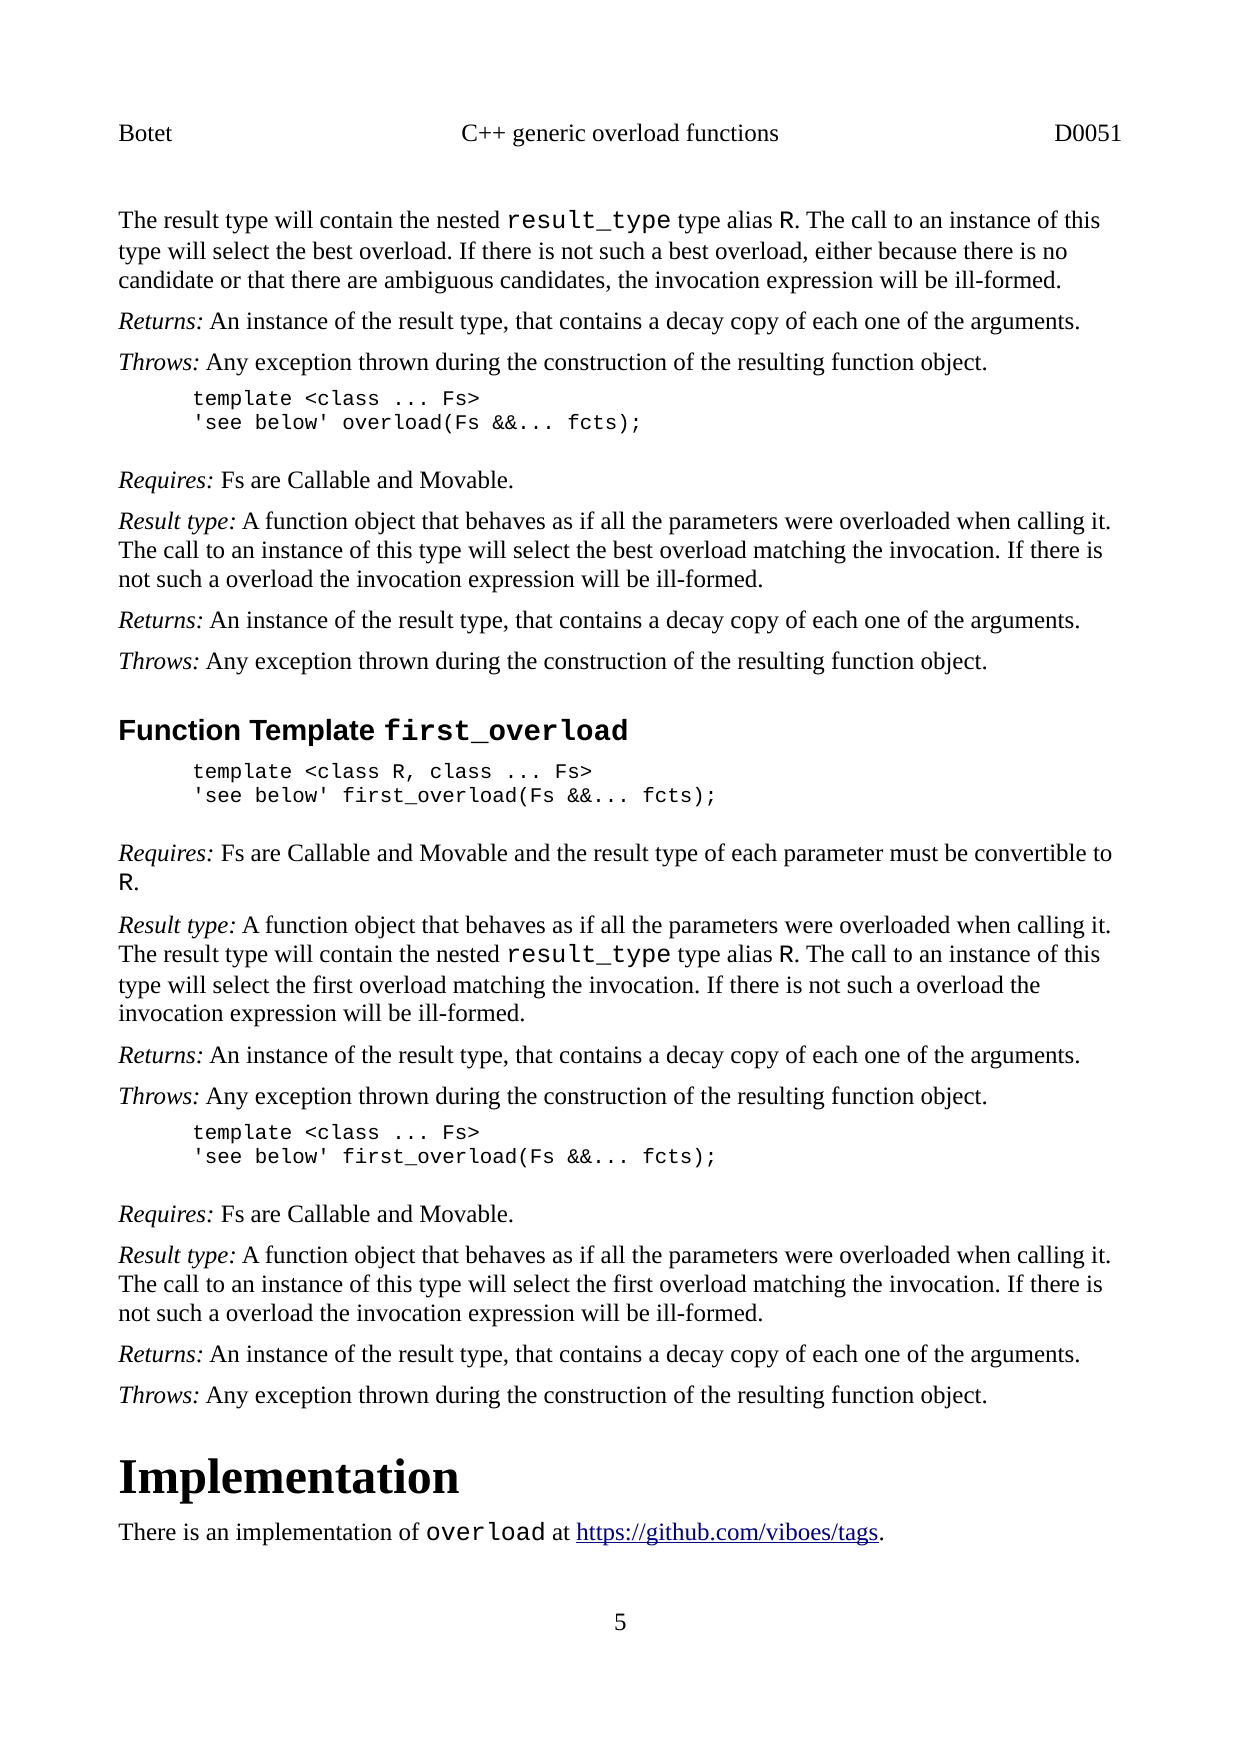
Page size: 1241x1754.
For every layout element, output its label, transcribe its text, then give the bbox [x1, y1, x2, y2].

text Returns: An instance of the result type, that contains a decay copy of each one of the arguments. [118, 1040, 1122, 1068]
text Requires: Fs are Callable and Movable. [118, 1199, 1122, 1228]
text There is an implementation of overload at https://github.com/viboes/tags. [118, 1517, 1122, 1547]
text The result type will contain the nested result_type type alias R. The call to an instance of this type will select the best overload. If there is not such a best overload, either because there is no candidate or that there are ambiguous candidates, the invocation expression will be ill-formed. [118, 205, 1122, 293]
text Returns: An instance of the result type, that contains a decay copy of each one of the arguments. [118, 306, 1122, 335]
subtitle Function Template first_overload [118, 713, 1122, 749]
text Result type: A function object that behaves as if all the parameters were overloaded when calling it. The call to an instance of this type will select the best overload matching the invocation. If there is not such a overload the invocation expression will be ill-formed. [118, 506, 1122, 593]
text Returns: An instance of the result type, that contains a decay copy of each one of the arguments. [118, 1339, 1122, 1368]
text 'see below' overload(Fs &&... fcts); [192, 412, 1122, 436]
text Result type: A function object that behaves as if all the parameters were overloaded when calling it. The call to an instance of this type will select the first overload matching the invocation. If there is not such a overload the invocation expression will be ill-formed. [118, 1240, 1122, 1327]
text template <class ... Fs> [192, 1122, 1122, 1146]
text template <class R, class ... Fs> [192, 761, 1122, 785]
text 'see below' first_overload(Fs &&... fcts); [192, 1146, 1122, 1169]
text Result type: A function object that behaves as if all the parameters were overloaded when calling it. The result type will contain the nested result_type type alias R. The call to an instance of this type will select the first overload matching the invocation. If there is not such a overload the invocation expression will be ill-formed. [118, 910, 1122, 1027]
text Throws: Any exception thrown during the construction of the resulting function object. [118, 1081, 1122, 1110]
text Throws: Any exception thrown during the construction of the resulting function object. [118, 1380, 1122, 1409]
text Throws: Any exception thrown during the construction of the resulting function object. [118, 646, 1122, 675]
text Throws: Any exception thrown during the construction of the resulting function object. [118, 347, 1122, 376]
text template <class ... Fs> [192, 388, 1122, 412]
subtitle Implementation [118, 1447, 1122, 1504]
text Returns: An instance of the result type, that contains a decay copy of each one of the arguments. [118, 605, 1122, 634]
text Requires: Fs are Callable and Movable and the result type of each parameter must be convertible to R. [118, 838, 1122, 898]
text 'see below' first_overload(Fs &&... fcts); [192, 785, 1122, 809]
text Requires: Fs are Callable and Movable. [118, 465, 1122, 494]
